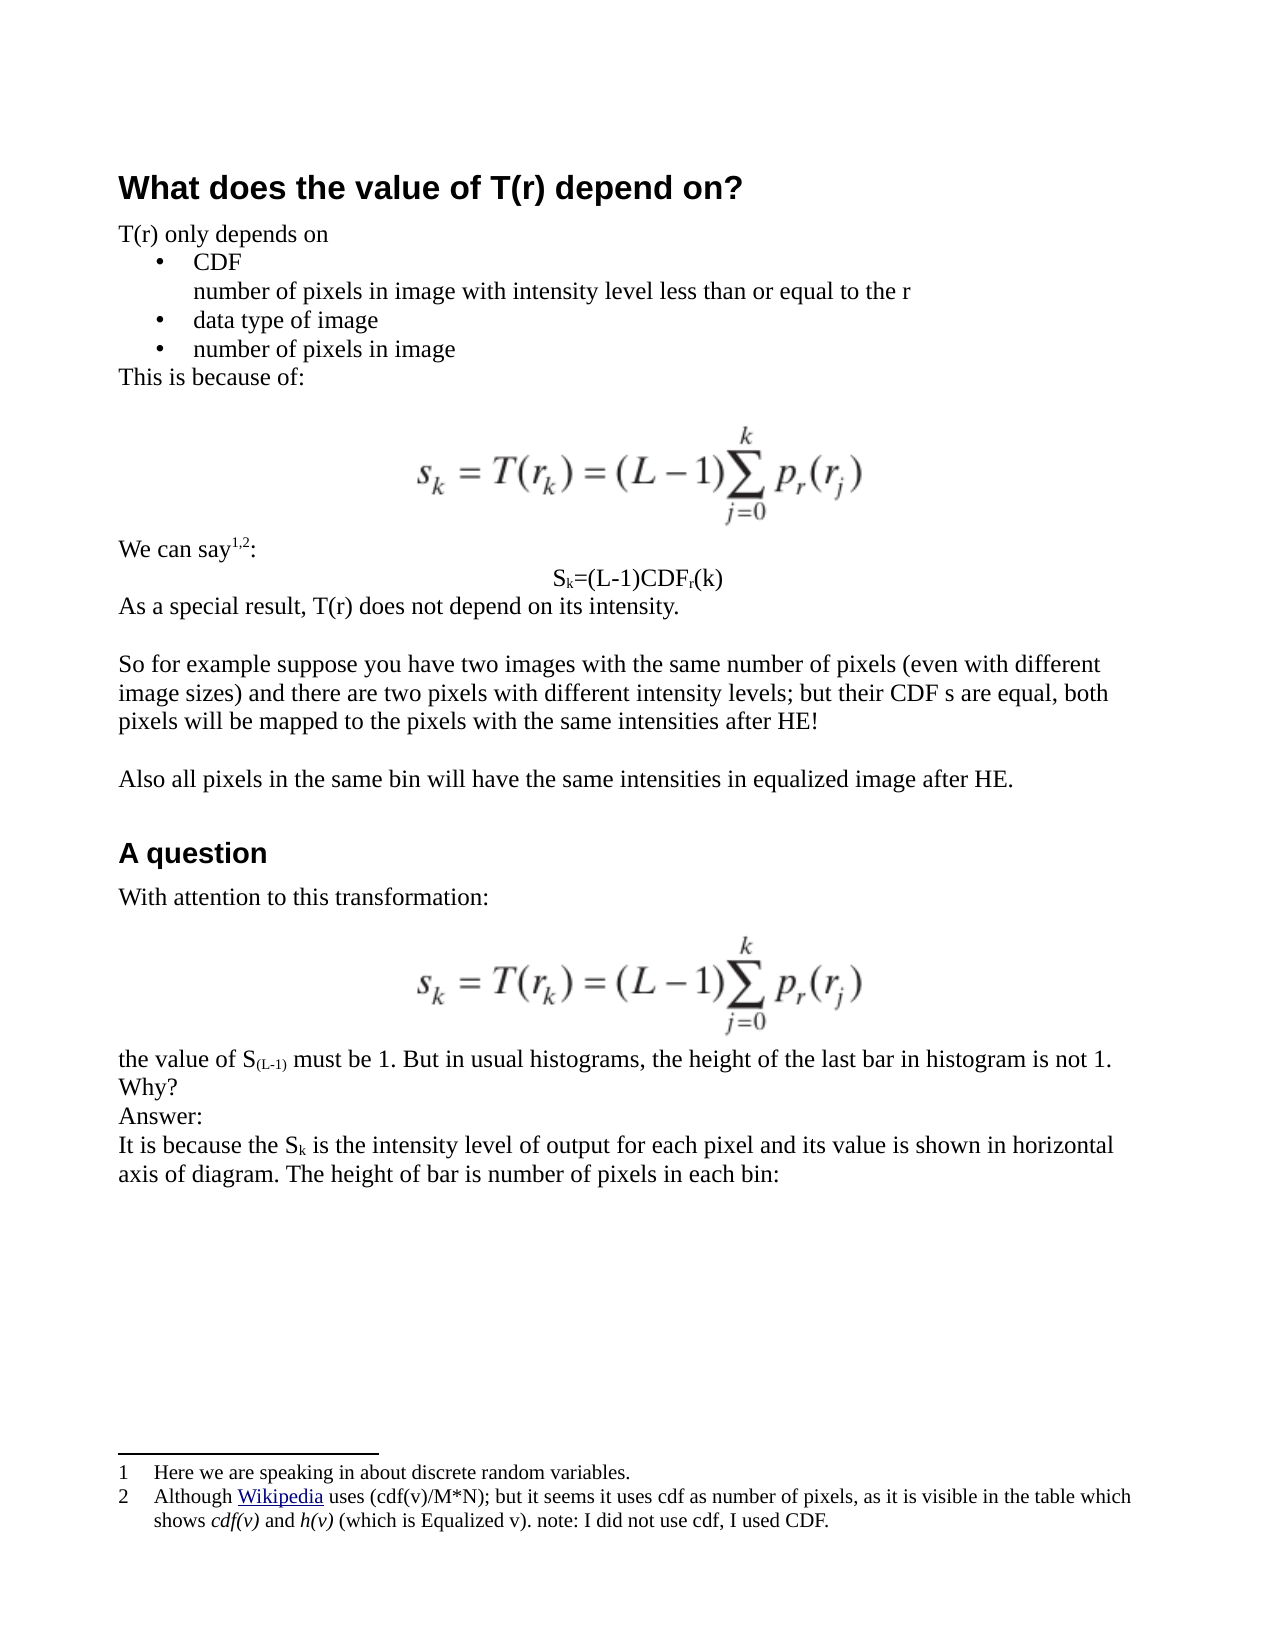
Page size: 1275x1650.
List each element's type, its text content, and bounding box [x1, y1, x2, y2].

text With attention to this transformation: [118, 882, 1157, 911]
subtitle What does the value of T(r) depend on? [118, 168, 1157, 206]
text Answer: [118, 1101, 1157, 1130]
text Although Wikipedia uses (cdf(v)/M*N); but it seems it uses cdf as number of pixels, as it is visible in the table which shows cdf(v) and h(v) (which is Equalized v). note: I did not use cdf, I used CDF. [118, 1484, 1157, 1532]
text the value of S(L-1) must be 1. But in usual histograms, the height of the last bar in histogram is not 1. Why? [118, 1044, 1157, 1101]
text So for example suppose you have two images with the same number of pixels (even with different image sizes) and there are two pixels with different intensity levels; but their CDF s are equal, both pixels will be mapped to the pixels with the same intensities after HE! [118, 649, 1157, 735]
text We can say,: [118, 534, 1157, 563]
text Here we are speaking in about discrete random variables. [118, 1460, 1157, 1484]
text This is because of: [118, 362, 1157, 391]
text As a special result, T(r) does not depend on its intensity. [118, 591, 1157, 620]
subtitle A question [118, 836, 1157, 869]
list data type of image [156, 305, 1157, 334]
picture [371, 929, 904, 1044]
text Also all pixels in the same bin will have the same intensities in equalized image after HE. [118, 764, 1157, 793]
text T(r) only depends on [118, 219, 1157, 247]
list CDF number of pixels in image with intensity level less than or equal to the r [156, 247, 1157, 305]
picture [371, 420, 904, 534]
list number of pixels in image [156, 334, 1157, 362]
text It is because the Sk is the intensity level of output for each pixel and its value is shown in horizontal axis of diagram. The height of bar is number of pixels in each bin: [118, 1130, 1157, 1187]
text Sk=(L-1)CDFr(k) [118, 563, 1157, 591]
